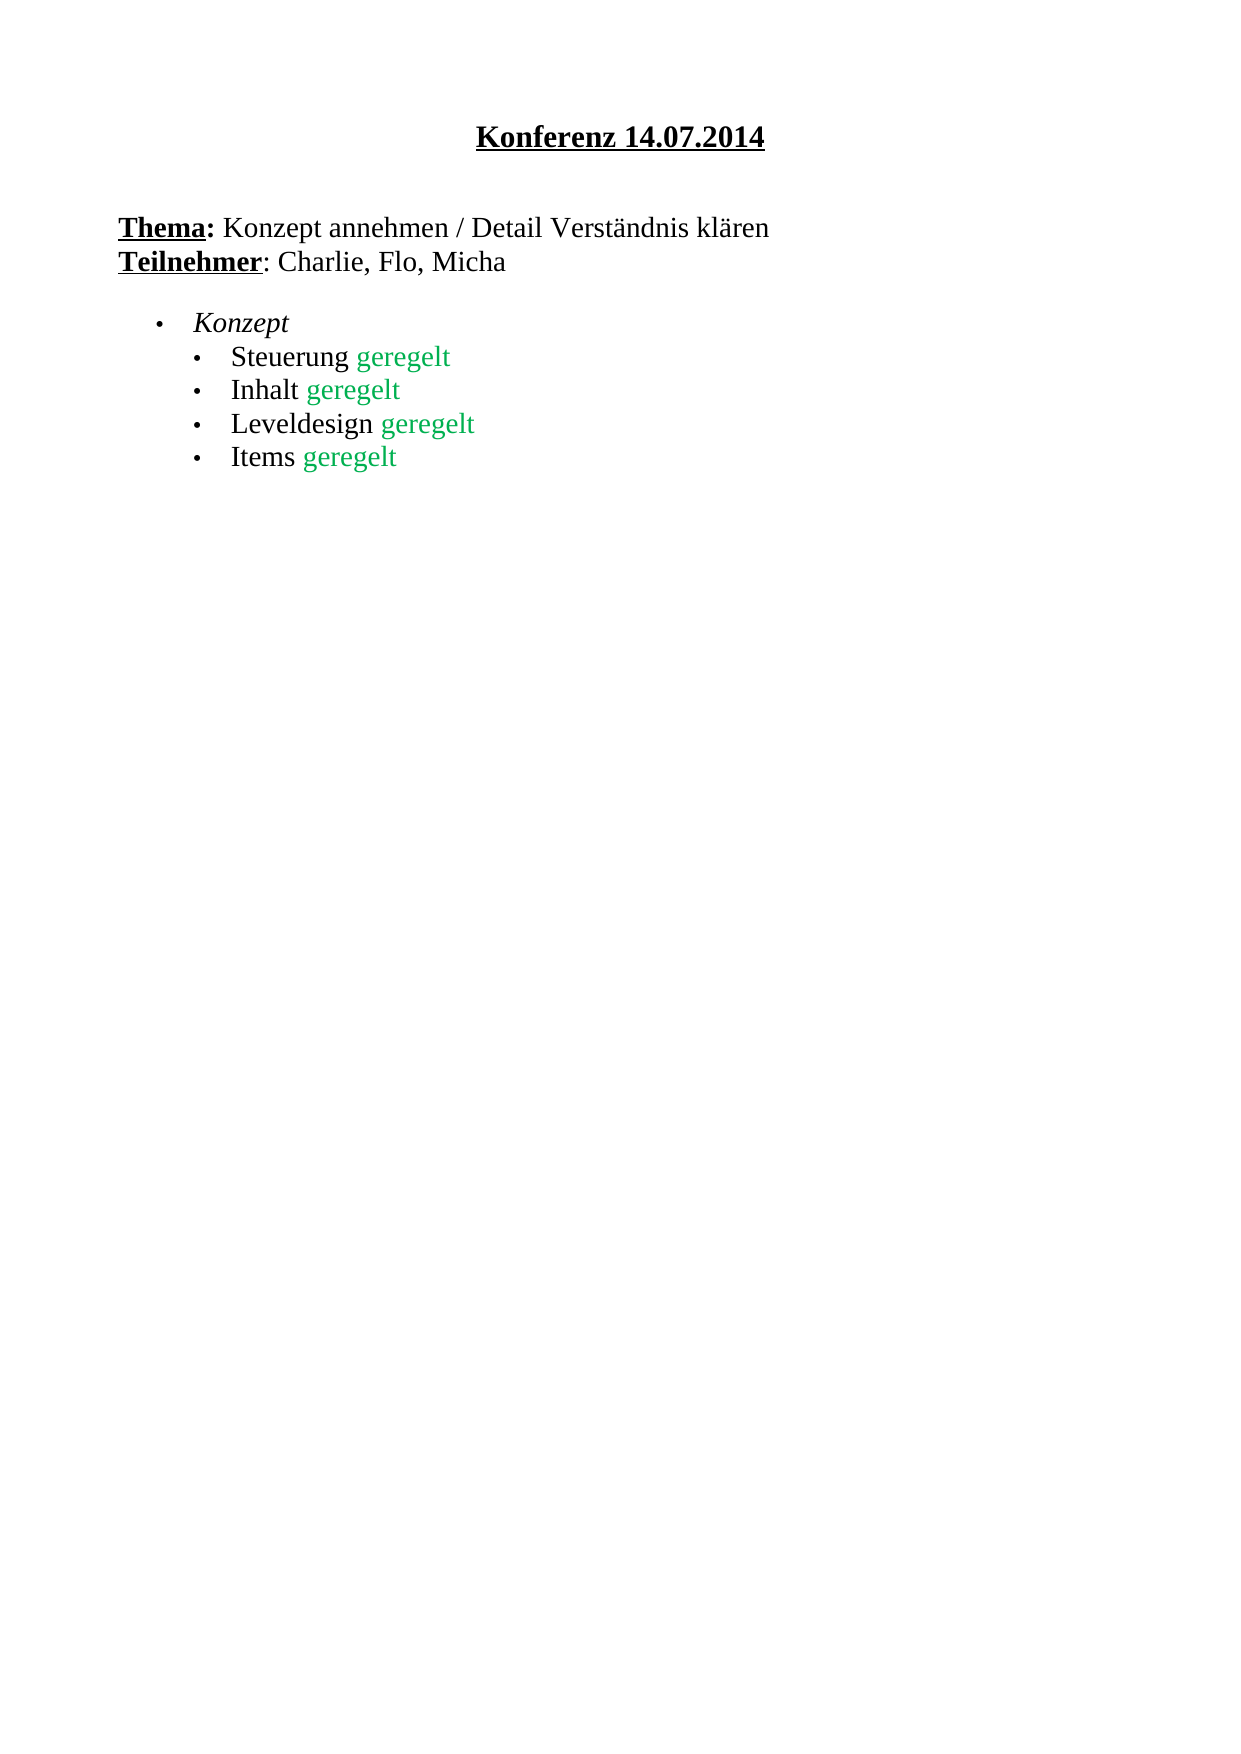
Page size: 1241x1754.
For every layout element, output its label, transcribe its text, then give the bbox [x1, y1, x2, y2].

list Leveldesign geregelt [193, 406, 1122, 439]
text Thema: Konzept annehmen / Detail Verständnis klären [118, 210, 1122, 244]
list Konzept [156, 305, 1122, 339]
list Steuerung geregelt [193, 339, 1122, 372]
list Inhalt geregelt [193, 372, 1122, 406]
list Items geregelt [193, 439, 1122, 473]
text Teilnehmer: Charlie, Flo, Micha [118, 244, 1122, 277]
text Konferenz 14.07.2014 [118, 118, 1122, 154]
